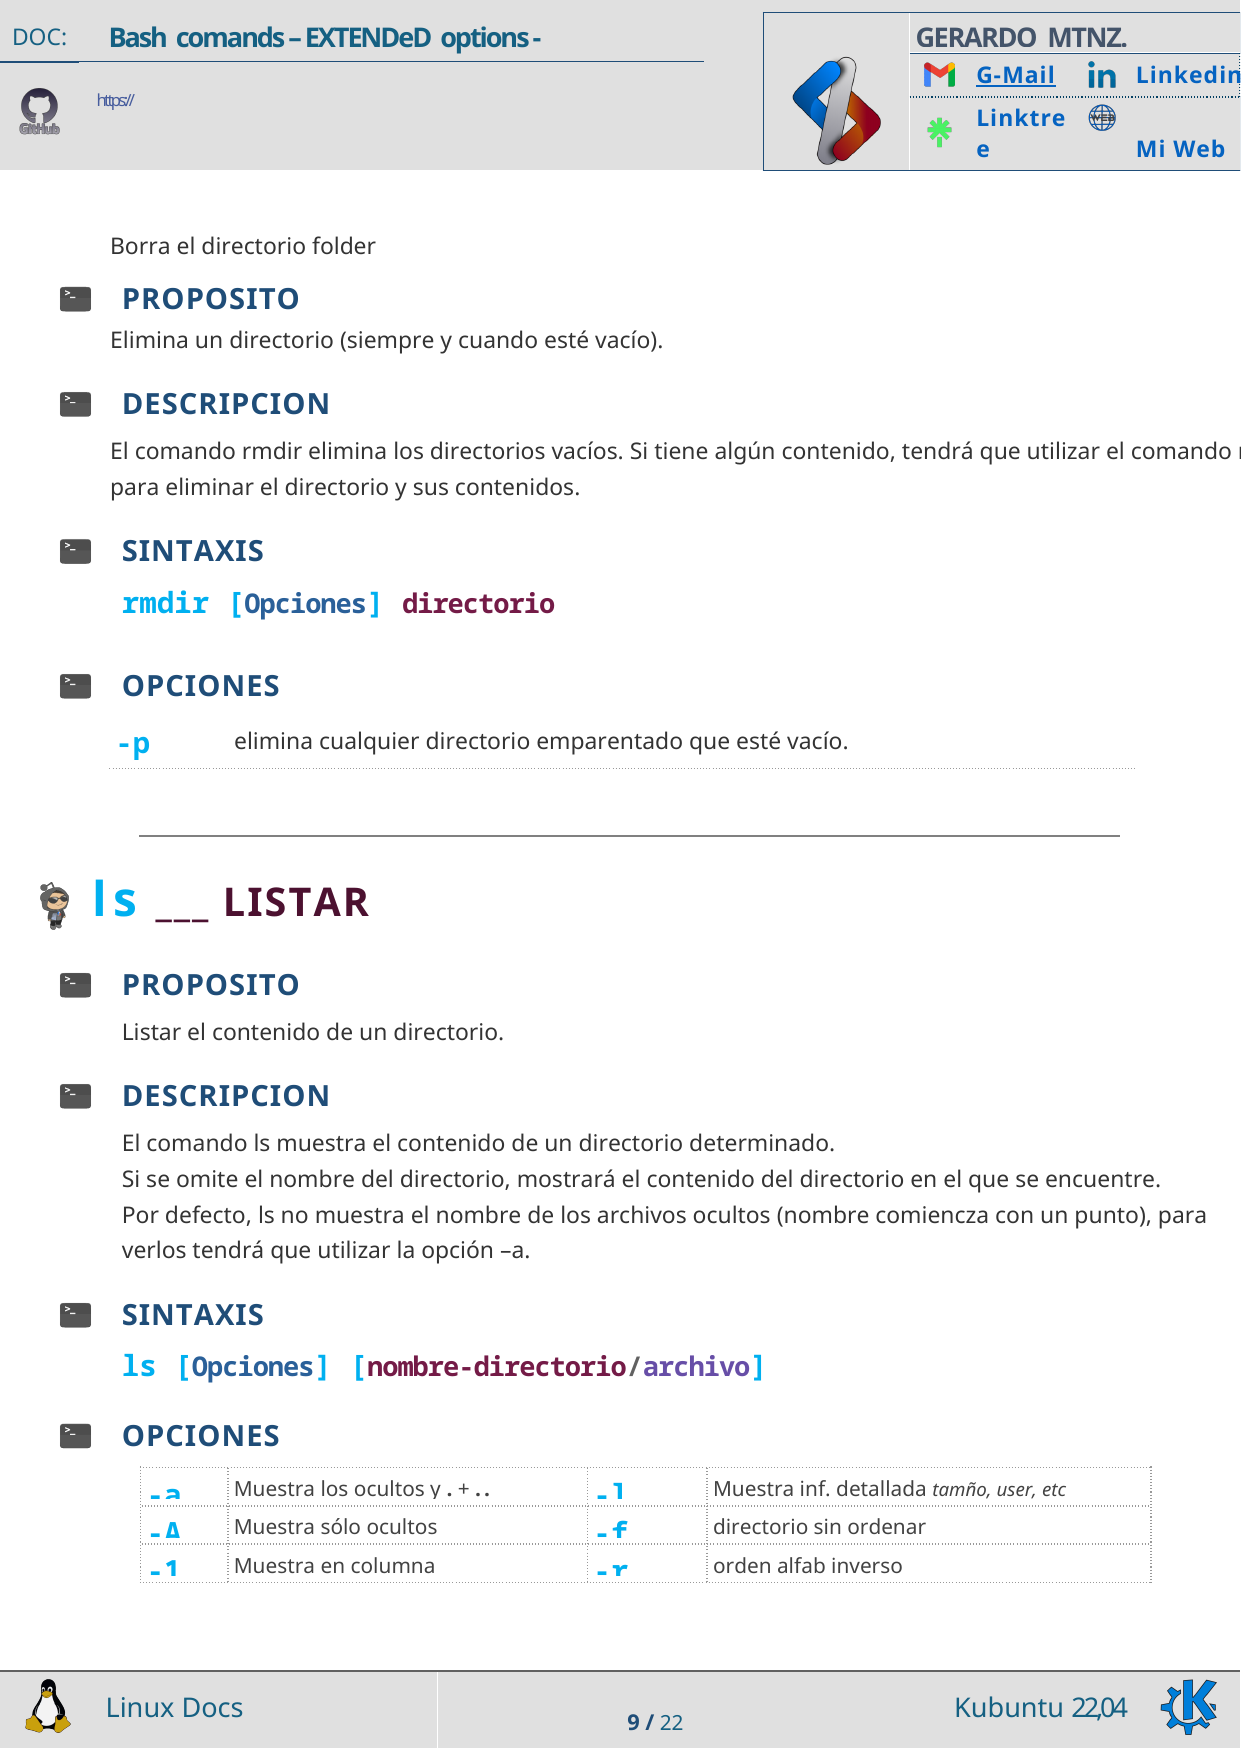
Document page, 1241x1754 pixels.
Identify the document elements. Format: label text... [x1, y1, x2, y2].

text verlos tendrá que utilizar la opción –a. [122, 1234, 1240, 1266]
subtitle DESCRIPCION [57, 383, 1185, 423]
text rmdir [Opciones] directorio [122, 582, 1240, 622]
subtitle PROPOSITO [57, 964, 1185, 1004]
table_cell orden alfab inverso [707, 1543, 1151, 1582]
table_cell -f [587, 1505, 707, 1543]
picture [1158, 1677, 1218, 1737]
table_header -l [587, 1466, 707, 1505]
table_cell Muestra en columna [228, 1543, 587, 1582]
text Por defecto, ls no muestra el nombre de los archivos ocultos (nombre comiencza con un punto), para [122, 1198, 1240, 1230]
subtitle OPCIONES [57, 1415, 1185, 1454]
text Borra el directorio folder [110, 230, 1240, 262]
text Si se omite el nombre del directorio, mostrará el contenido del directorio en el que se encuentre. [122, 1163, 1240, 1194]
subtitle SINTAXIS [57, 530, 1185, 570]
picture [11, 83, 68, 139]
picture [17, 1677, 77, 1737]
table_header -p [109, 717, 228, 768]
picture [923, 58, 956, 91]
text ls [Opciones] [nombre-directorio/archivo] [122, 1346, 1240, 1385]
table_cell Muestra sólo ocultos [228, 1505, 587, 1543]
subtitle SINTAXIS [57, 1294, 1185, 1334]
subtitle ls ___ LISTAR [39, 865, 1240, 931]
text Listar el contenido de un directorio. [122, 1016, 1240, 1047]
table_cell -r [587, 1543, 707, 1582]
table_header Muestra los ocultos y . + .. [228, 1466, 587, 1505]
table_cell directorio sin ordenar [707, 1505, 1151, 1543]
subtitle OPCIONES [57, 665, 1185, 705]
table_header -a [141, 1466, 228, 1505]
picture [783, 50, 890, 165]
picture [40, 882, 69, 930]
text El comando rmdir elimina los directorios vacíos. Si tiene algún contenido, tendrá que utilizar el comando rm –r para eliminar el directorio y sus contenidos. [110, 435, 1240, 502]
subtitle PROPOSITO [57, 278, 1185, 318]
table_header Muestra inf. detallada tamño, user, etc [707, 1466, 1151, 1505]
table_cell -A [141, 1505, 228, 1543]
table_header elimina cualquier directorio emparentado que esté vacío. [228, 717, 1136, 768]
picture [1086, 58, 1118, 91]
text Elimina un directorio (siempre y cuando esté vacío). [110, 324, 1240, 355]
subtitle DESCRIPCION [57, 1075, 1185, 1115]
picture [1086, 101, 1118, 134]
text El comando ls muestra el contenido de un directorio determinado. [122, 1127, 1240, 1158]
table_cell -1 [141, 1543, 228, 1582]
picture [924, 117, 955, 148]
